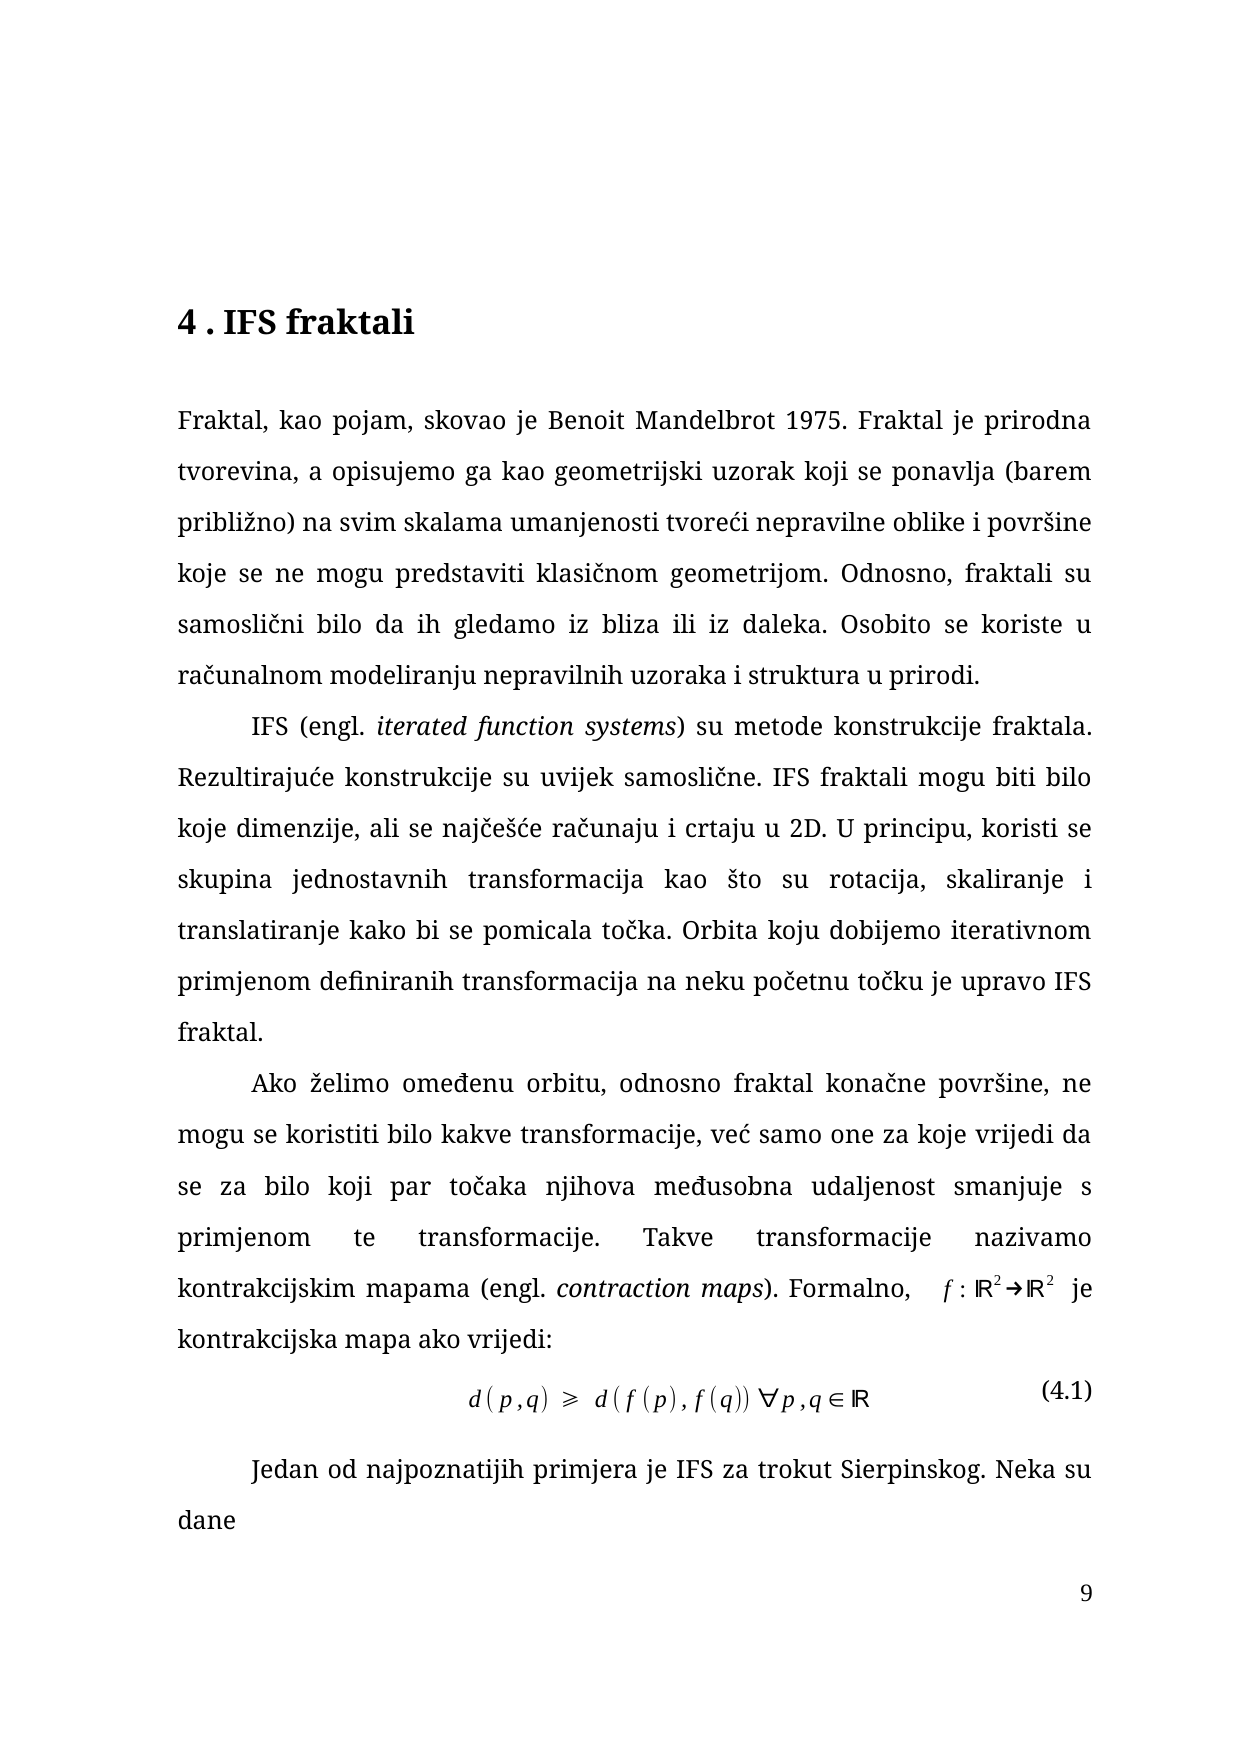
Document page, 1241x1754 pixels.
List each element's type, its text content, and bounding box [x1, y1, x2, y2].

text Jedan od najpoznatijih primjera je IFS za trokut Sierpinskog. Neka su dane [177, 1452, 1093, 1537]
text Ako želimo omeđenu orbitu, odnosno fraktal konačne površine, ne mogu se koristiti bilo kakve transformacije, već samo one za koje vrijedi da se za bilo koji par točaka njihova međusobna udaljenost smanjuje s primjenom te transformacije. Takve transformacije nazivamo kontrakcijskim mapama (engl. contraction maps). Formalno, je kontrakcijska mapa ako vrijedi: [177, 1066, 1093, 1355]
subtitle 4 . IFS fraktali [177, 299, 1093, 344]
text Fraktal, kao pojam, skovao je Benoit Mandelbrot 1975. Fraktal je prirodna tvorevina, a opisujemo ga kao geometrijski uzorak koji se ponavlja (barem približno) na svim skalama umanjenosti tvoreći nepravilne oblike i površine koje se ne mogu predstaviti klasičnom geometrijom. Odnosno, fraktali su samoslični bilo da ih gledamo iz bliza ili iz daleka. Osobito se koriste u računalnom modeliranju nepravilnih uzoraka i struktura u prirodi. [177, 403, 1093, 692]
text IFS (engl. iterated function systems) su metode konstrukcije fraktala. Rezultirajuće konstrukcije su uvijek samoslične. IFS fraktali mogu biti bilo koje dimenzije, ali se najčešće računaju i crtaju u 2D. U principu, koristi se skupina jednostavnih transformacija kao što su rotacija, skaliranje i translatiranje kako bi se pomicala točka. Orbita koju dobijemo iterativnom primjenom deﬁniranih transformacĳa na neku početnu točku je upravo IFS fraktal. [177, 709, 1093, 1049]
text (4.1) [177, 1372, 1093, 1435]
